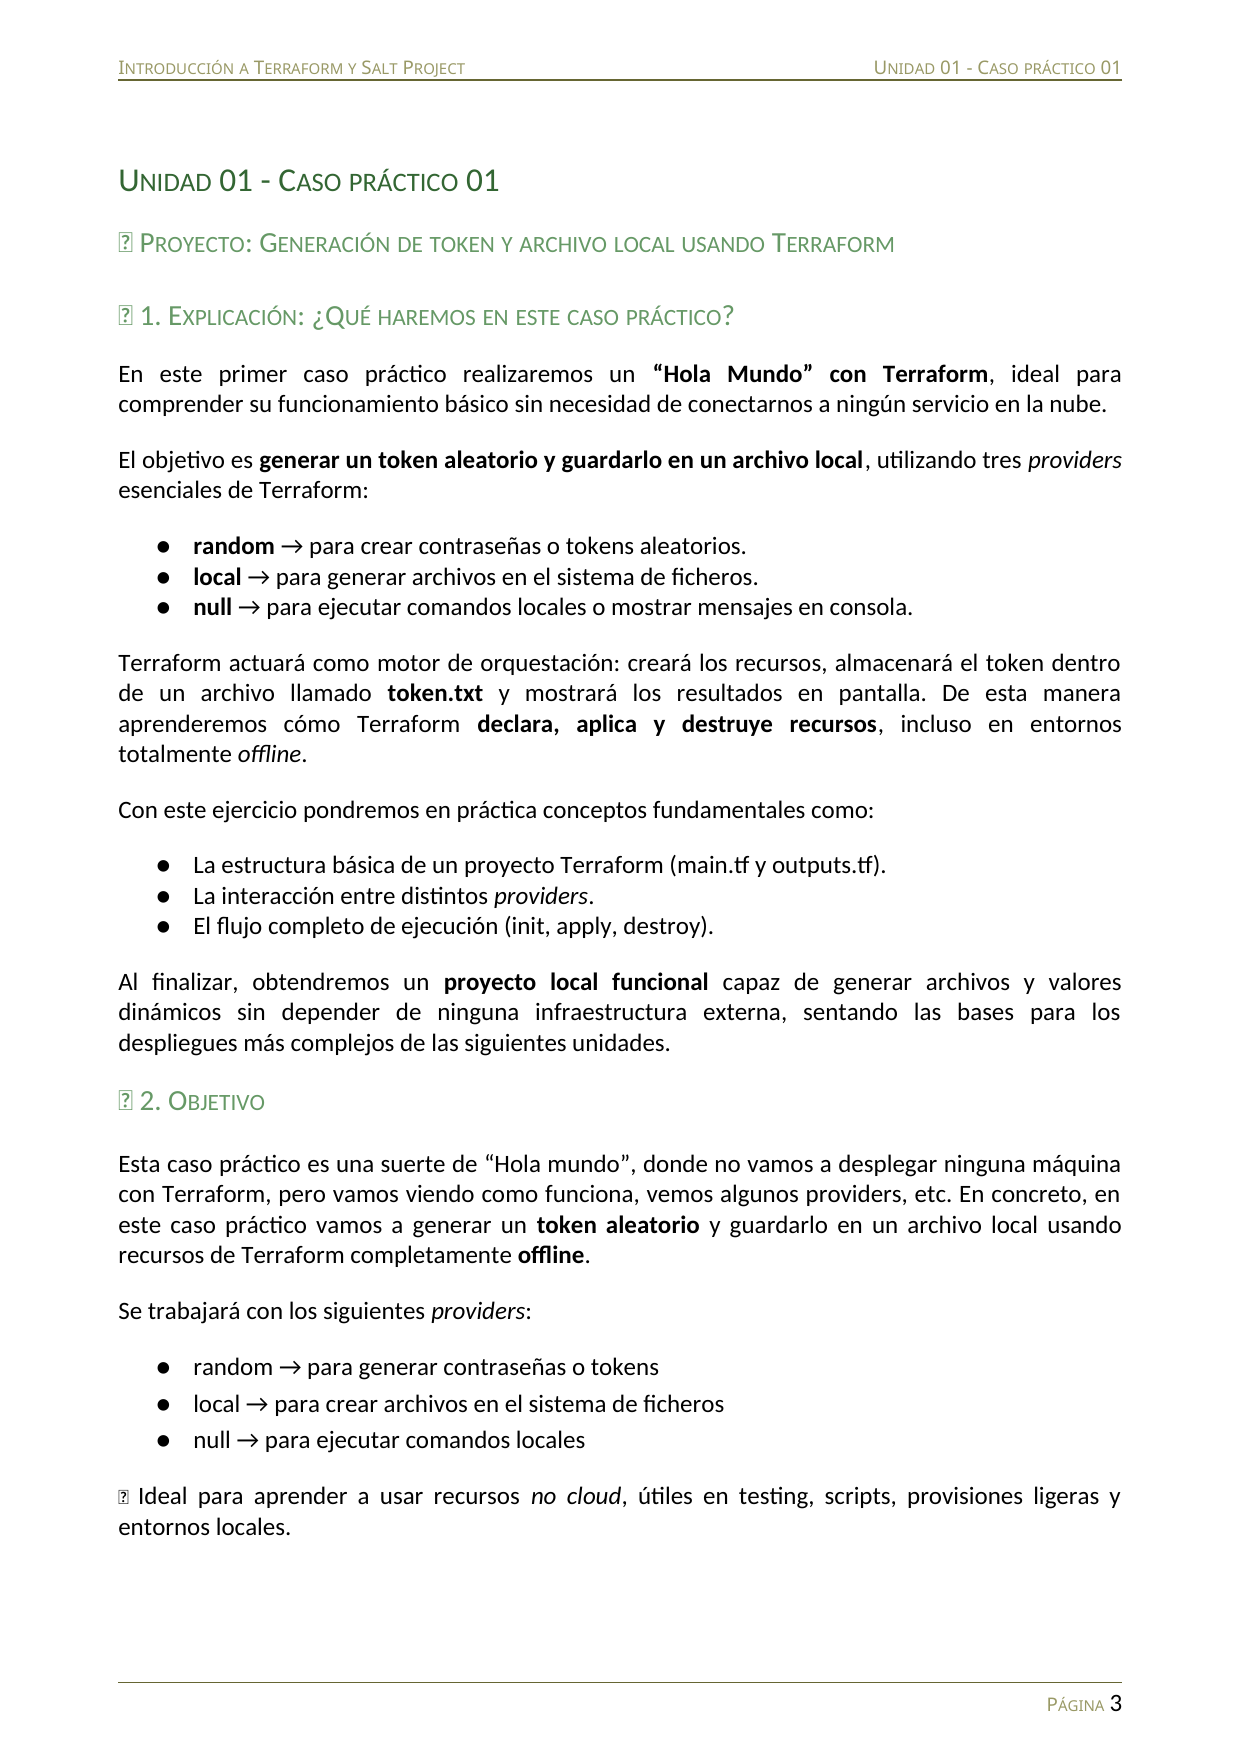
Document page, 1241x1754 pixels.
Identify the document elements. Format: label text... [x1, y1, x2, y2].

text ✅ Ideal para aprender a usar recursos no cloud, útiles en testing, scripts, provisiones ligeras y entornos locales. [118, 1480, 1122, 1541]
text Unidad 01 - Caso práctico 01 [118, 159, 1122, 199]
list null → para ejecutar comandos locales [156, 1425, 1122, 1455]
text Con este ejercicio pondremos en práctica conceptos fundamentales como: [118, 794, 1122, 824]
list random → para crear contraseñas o tokens aleatorios. [156, 530, 1122, 561]
list local → para crear archivos en el sistema de ficheros [156, 1388, 1122, 1418]
subtitle 🔥 Proyecto: Generación de token y archivo local usando Terraform [118, 224, 1122, 260]
subtitle 📘 1. Explicación: ¿Qué haremos en este caso práctico? [118, 297, 1122, 333]
list null → para ejecutar comandos locales o mostrar mensajes en consola. [156, 591, 1122, 622]
subtitle 🎯 2. Objetivo [118, 1082, 1122, 1118]
text Se trabajará con los siguientes providers: [118, 1295, 1122, 1326]
list La estructura básica de un proyecto Terraform (main.tf y outputs.tf). [156, 849, 1122, 880]
text Al finalizar, obtendremos un proyecto local funcional capaz de generar archivos y valores dinámicos sin depender de ninguna infraestructura externa, sentando las bases para los despliegues más complejos de las siguientes unidades. [118, 966, 1122, 1057]
text Esta caso práctico es una suerte de “Hola mundo”, donde no vamos a desplegar ninguna máquina con Terraform, pero vamos viendo como funciona, vemos algunos providers, etc. En concreto, en este caso práctico vamos a generar un token aleatorio y guardarlo en un archivo local usando recursos de Terraform completamente offline. [118, 1148, 1122, 1270]
list El flujo completo de ejecución (init, apply, destroy). [156, 910, 1122, 941]
text El objetivo es generar un token aleatorio y guardarlo en un archivo local, utilizando tres providers esenciales de Terraform: [118, 444, 1122, 505]
list La interacción entre distintos providers. [156, 880, 1122, 910]
list local → para generar archivos en el sistema de ficheros. [156, 561, 1122, 591]
text En este primer caso práctico realizaremos un “Hola Mundo” con Terraform, ideal para comprender su funcionamiento básico sin necesidad de conectarnos a ningún servicio en la nube. [118, 358, 1122, 419]
text Terraform actuará como motor de orquestación: creará los recursos, almacenará el token dentro de un archivo llamado token.txt y mostrará los resultados en pantalla. De esta manera aprenderemos cómo Terraform declara, aplica y destruye recursos, incluso en entornos totalmente offline. [118, 647, 1122, 769]
list random → para generar contraseñas o tokens [156, 1351, 1122, 1381]
